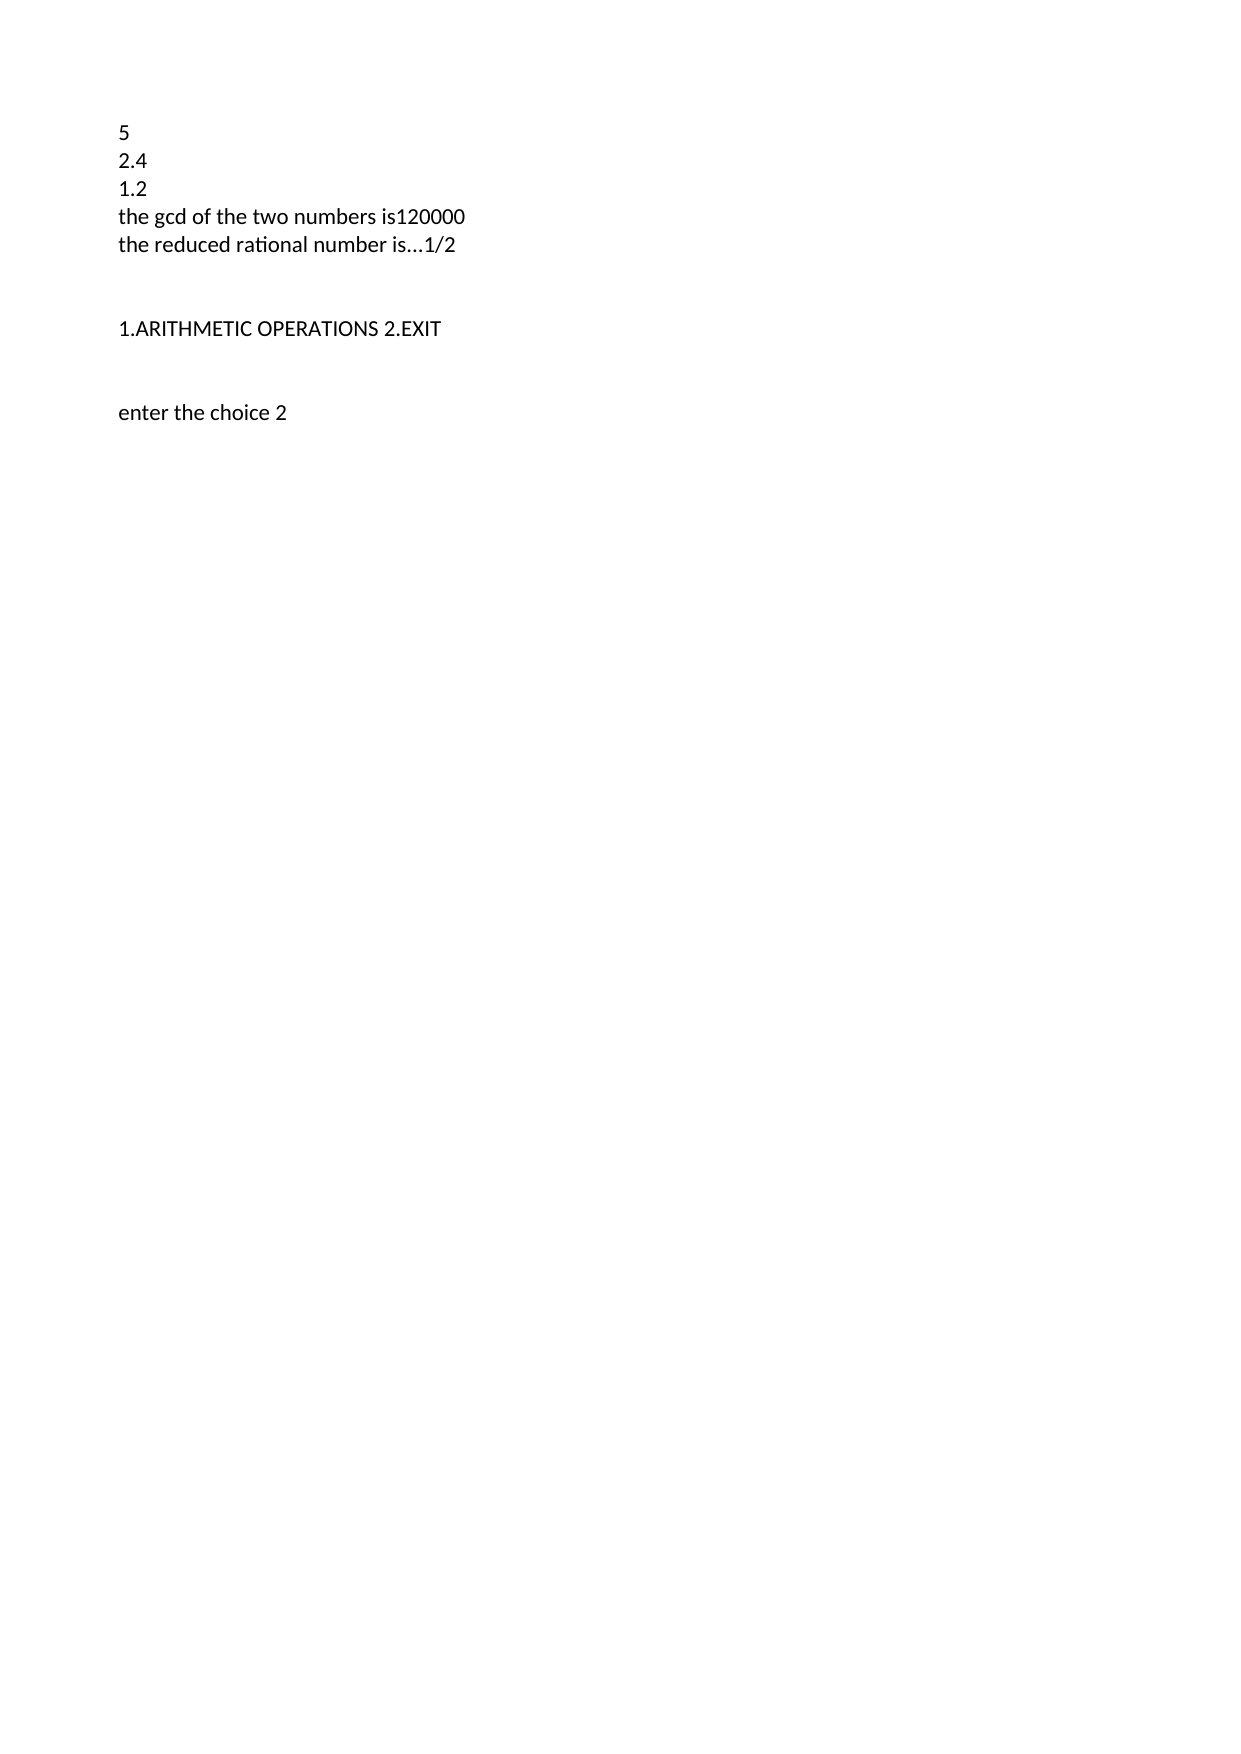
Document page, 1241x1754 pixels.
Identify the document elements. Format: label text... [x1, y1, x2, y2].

text 2.4 [118, 146, 1122, 174]
text the reduced rational number is...1/2 [118, 230, 1122, 258]
text 5 [118, 118, 1122, 146]
text enter the choice 2 [118, 398, 1122, 426]
text 1.2 [118, 174, 1122, 202]
text the gcd of the two numbers is120000 [118, 202, 1122, 230]
text 1.ARITHMETIC OPERATIONS 2.EXIT [118, 314, 1122, 342]
